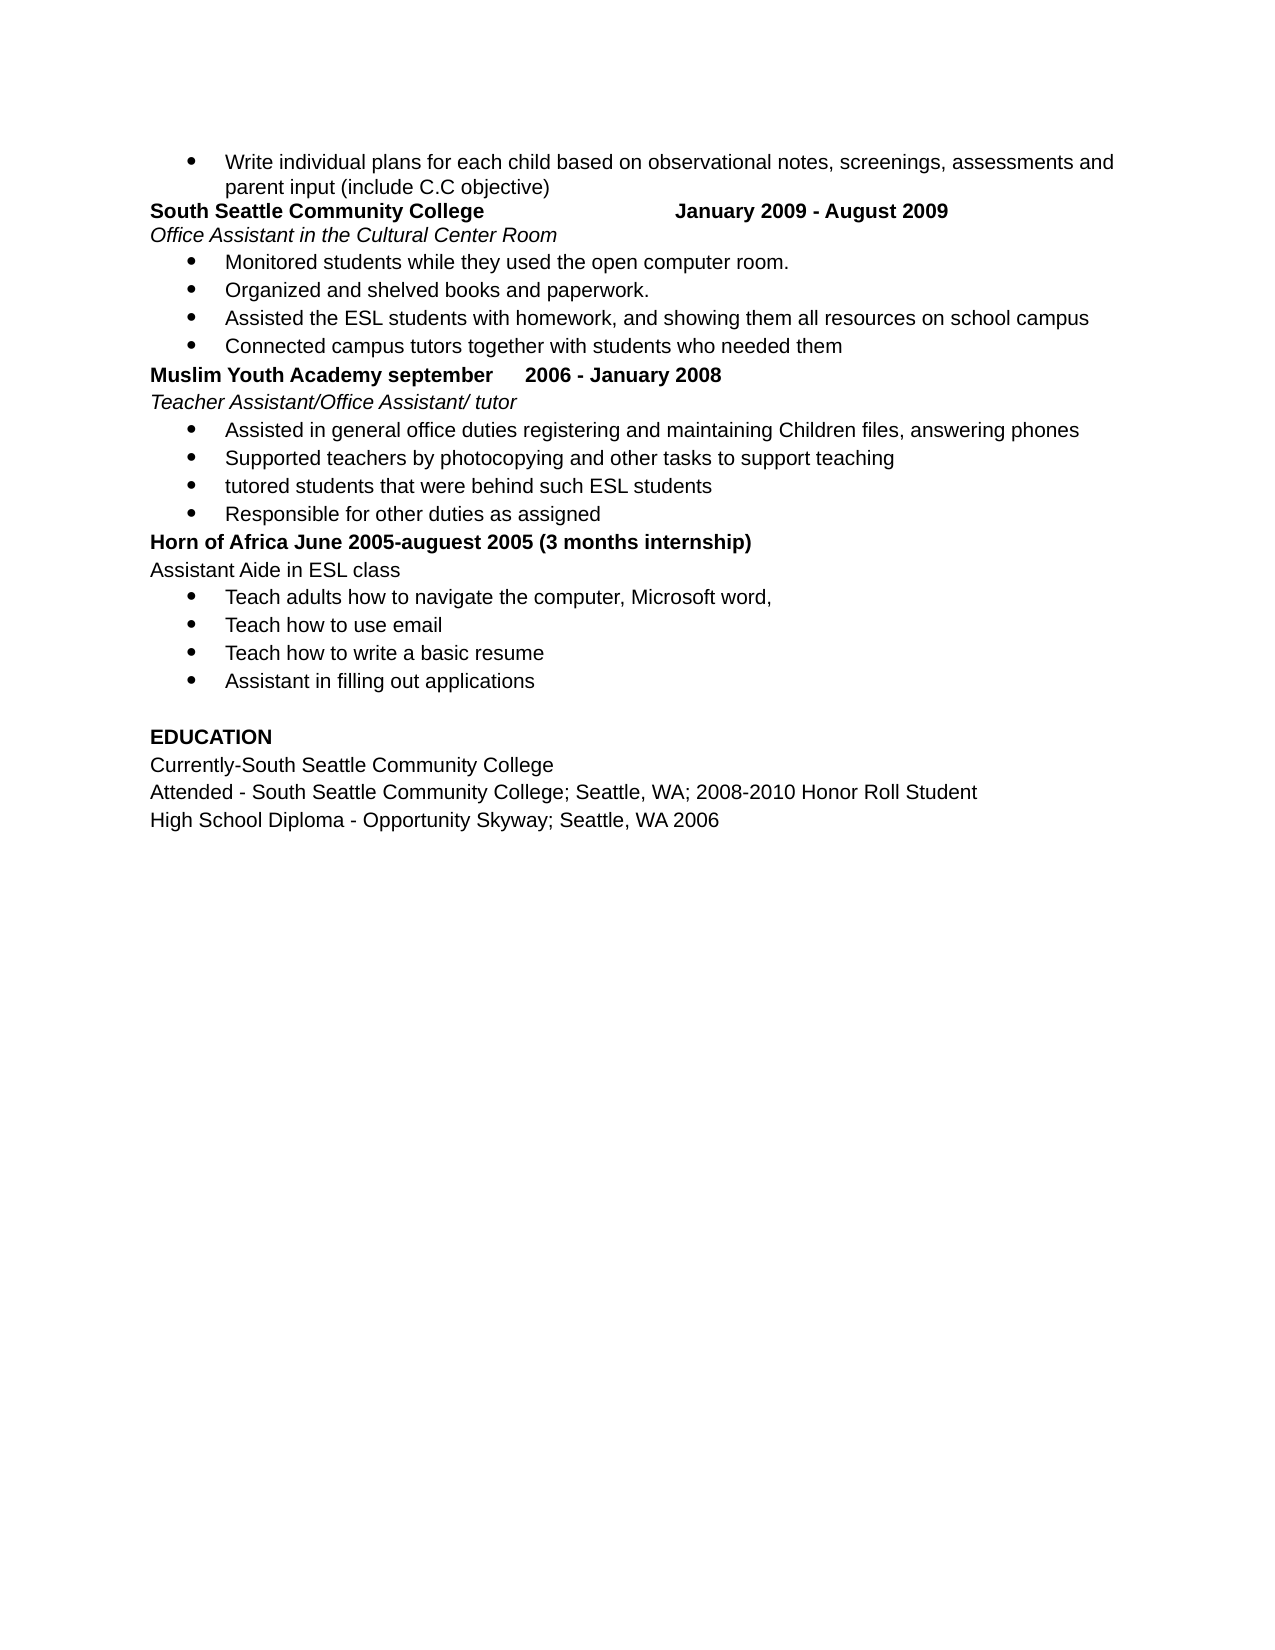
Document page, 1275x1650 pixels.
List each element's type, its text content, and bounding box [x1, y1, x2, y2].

text Horn of Africa June 2005-auguest 2005 (3 months internship) [150, 530, 1125, 554]
text Muslim Youth Academy september 2006 - January 2008 [150, 362, 1125, 386]
list tutored students that were behind such ESL students [187, 474, 1125, 498]
text Assistant Aide in ESL class [150, 557, 1125, 581]
list Teach adults how to navigate the computer, Microsoft word, [187, 585, 1125, 609]
list Supported teachers by photocopying and other tasks to support teaching [187, 446, 1125, 470]
text Office Assistant in the Cultural Center Room [150, 222, 1125, 246]
list Assisted in general office duties registering and maintaining Children files, answering phones [187, 417, 1125, 442]
text Currently-South Seattle Community College [150, 752, 1125, 776]
list Monitored students while they used the open computer room. [187, 250, 1125, 274]
text High School Diploma - Opportunity Skyway; Seattle, WA 2006 [150, 807, 1125, 831]
text South Seattle Community College January 2009 - August 2009 [150, 198, 1125, 222]
list Assistant in filling out applications [187, 669, 1125, 694]
list Connected campus tutors together with students who needed them [187, 334, 1125, 359]
list Responsible for other duties as assigned [187, 502, 1125, 526]
list Write individual plans for each child based on observational notes, screenings, assessments and parent input (include C.C objective) [187, 150, 1125, 198]
text Teacher Assistant/Office Assistant/ tutor [150, 390, 1125, 414]
text EDUCATION [150, 725, 1125, 749]
text Attended - South Seattle Community College; Seattle, WA; 2008-2010 Honor Roll Student [150, 780, 1125, 804]
list Teach how to use email [187, 613, 1125, 637]
list Organized and shelved books and paperwork. [187, 278, 1125, 302]
list Teach how to write a basic resume [187, 641, 1125, 666]
list Assisted the ESL students with homework, and showing them all resources on school campus [187, 306, 1125, 331]
